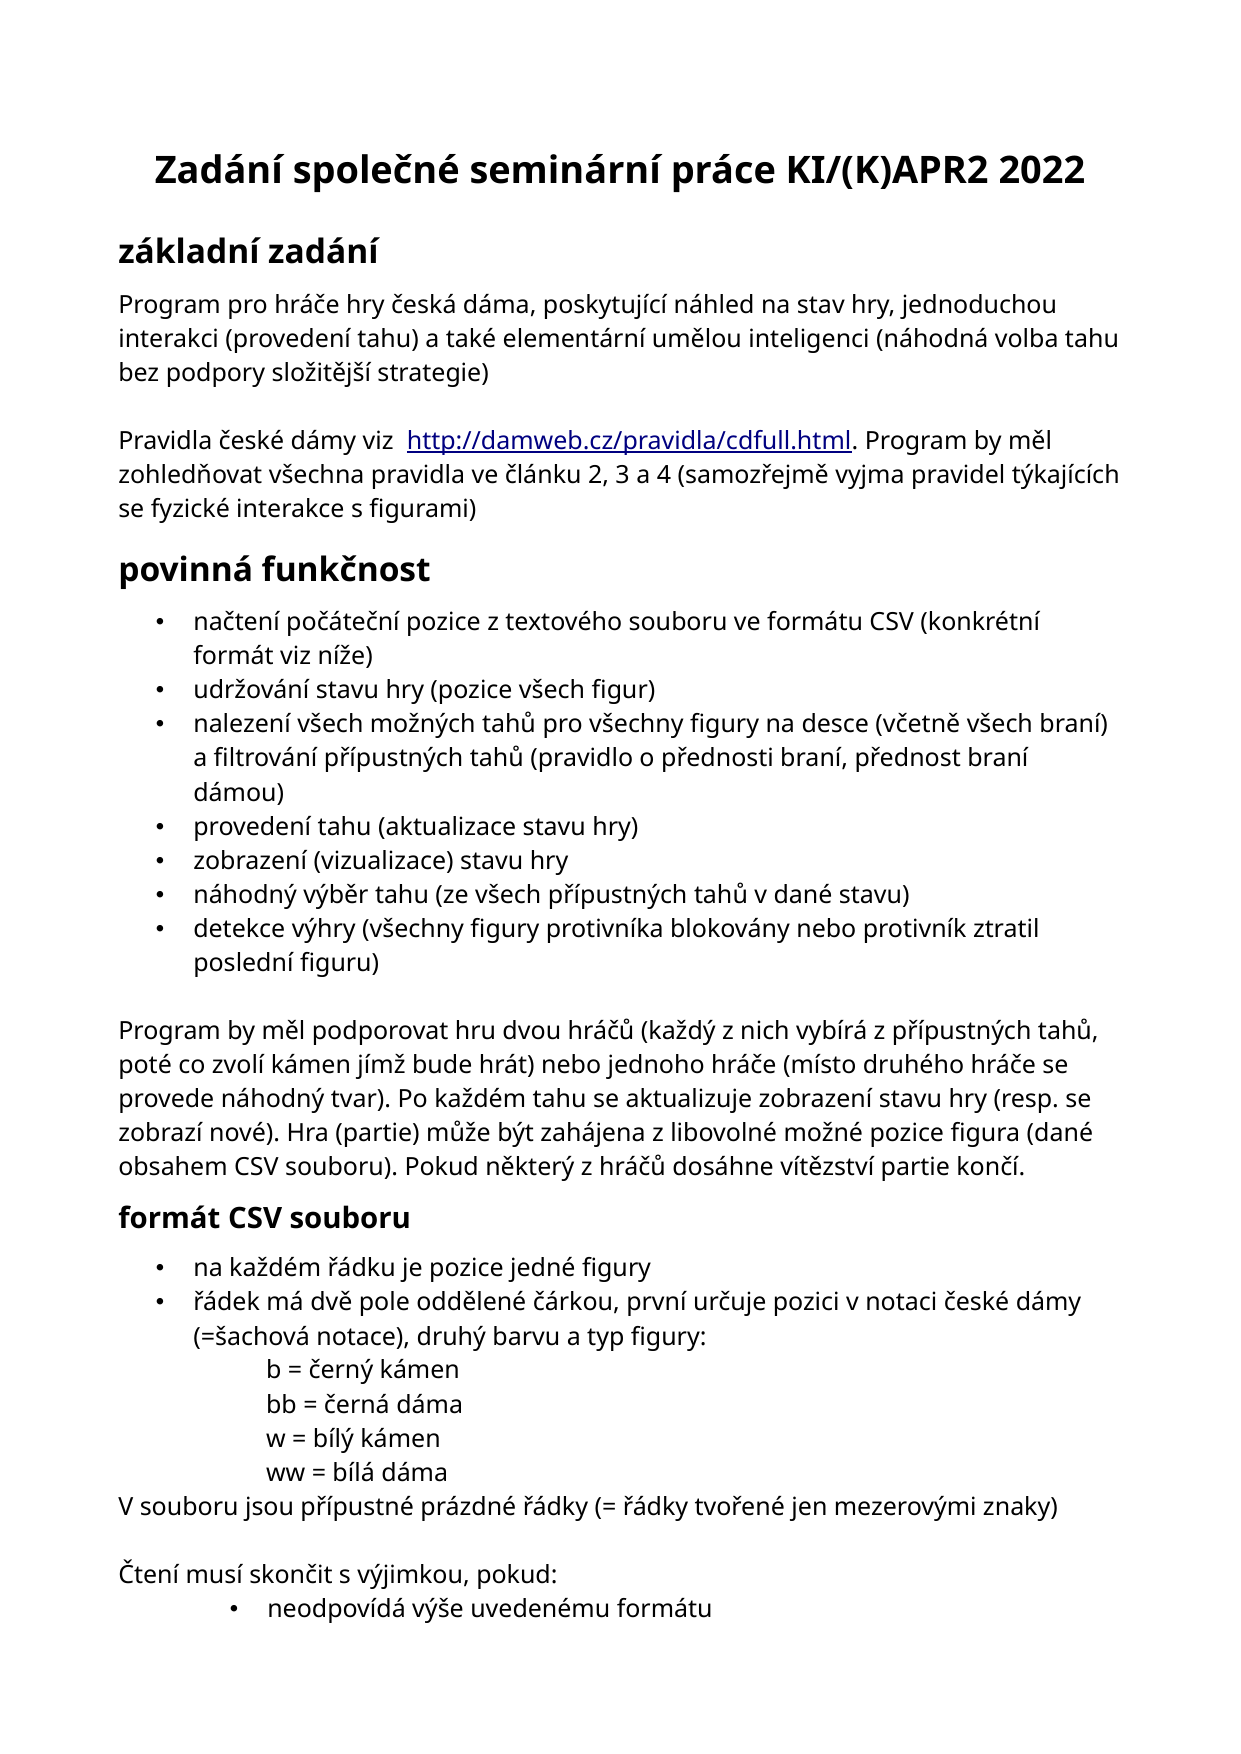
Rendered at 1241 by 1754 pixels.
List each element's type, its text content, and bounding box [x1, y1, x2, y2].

list nalezení všech možných tahů pro všechny figury na desce (včetně všech braní) a filtrování přípustných tahů (pravidlo o přednosti braní, přednost braní dámou) [156, 706, 1122, 808]
text Čtení musí skončit s výjimkou, pokud: [118, 1557, 1122, 1591]
text Pravidla české dámy viz http://damweb.cz/pravidla/cdfull.html. Program by měl zohledňovat všechna pravidla ve článku 2, 3 a 4 (samozřejmě vyjma pravidel týkajících se fyzické interakce s figurami) [118, 423, 1122, 525]
list na každém řádku je pozice jedné figury [156, 1250, 1122, 1284]
text bb = černá dáma [118, 1386, 1122, 1420]
text Program by měl podporovat hru dvou hráčů (každý z nich vybírá z přípustných tahů, poté co zvolí kámen jímž bude hrát) nebo jednoho hráče (místo druhého hráče se provede náhodný tvar). Po každém tahu se aktualizuje zobrazení stavu hry (resp. se zobrazí nové). Hra (partie) může být zahájena z libovolné možné pozice figura (dané obsahem CSV souboru). Pokud některý z hráčů dosáhne vítězství partie končí. [118, 1013, 1122, 1183]
list zobrazení (vizualizace) stavu hry [156, 842, 1122, 876]
list řádek má dvě pole oddělené čárkou, první určuje pozici v notaci české dámy (=šachová notace), druhý barvu a typ figury: [156, 1284, 1122, 1352]
subtitle formát CSV souboru [118, 1197, 1122, 1237]
list udržování stavu hry (pozice všech figur) [156, 672, 1122, 706]
text Program pro hráče hry česká dáma, poskytující náhled na stav hry, jednoduchou interakci (provedení tahu) a také elementární umělou inteligenci (náhodná volba tahu bez podpory složitější strategie) [118, 286, 1122, 388]
list načtení počáteční pozice z textového souboru ve formátu CSV (konkrétní formát viz níže) [156, 604, 1122, 672]
text b = černý kámen [118, 1352, 1122, 1386]
text w = bílý kámen [118, 1420, 1122, 1454]
list provedení tahu (aktualizace stavu hry) [156, 808, 1122, 842]
list detekce výhry (všechny figury protivníka blokovány nebo protivník ztratil poslední figuru) [156, 910, 1122, 978]
text ww = bílá dáma [118, 1454, 1122, 1488]
subtitle základní zadání [118, 228, 1122, 274]
list neodpovídá výše uvedenému formátu [229, 1591, 1122, 1625]
subtitle povinná funkčnost [118, 546, 1122, 591]
text V souboru jsou přípustné prázdné řádky (= řádky tvořené jen mezerovými znaky) [118, 1488, 1122, 1522]
subtitle Zadání společné seminární práce KI/(K)APR2 2022 [118, 143, 1122, 195]
list náhodný výběr tahu (ze všech přípustných tahů v dané stavu) [156, 876, 1122, 910]
